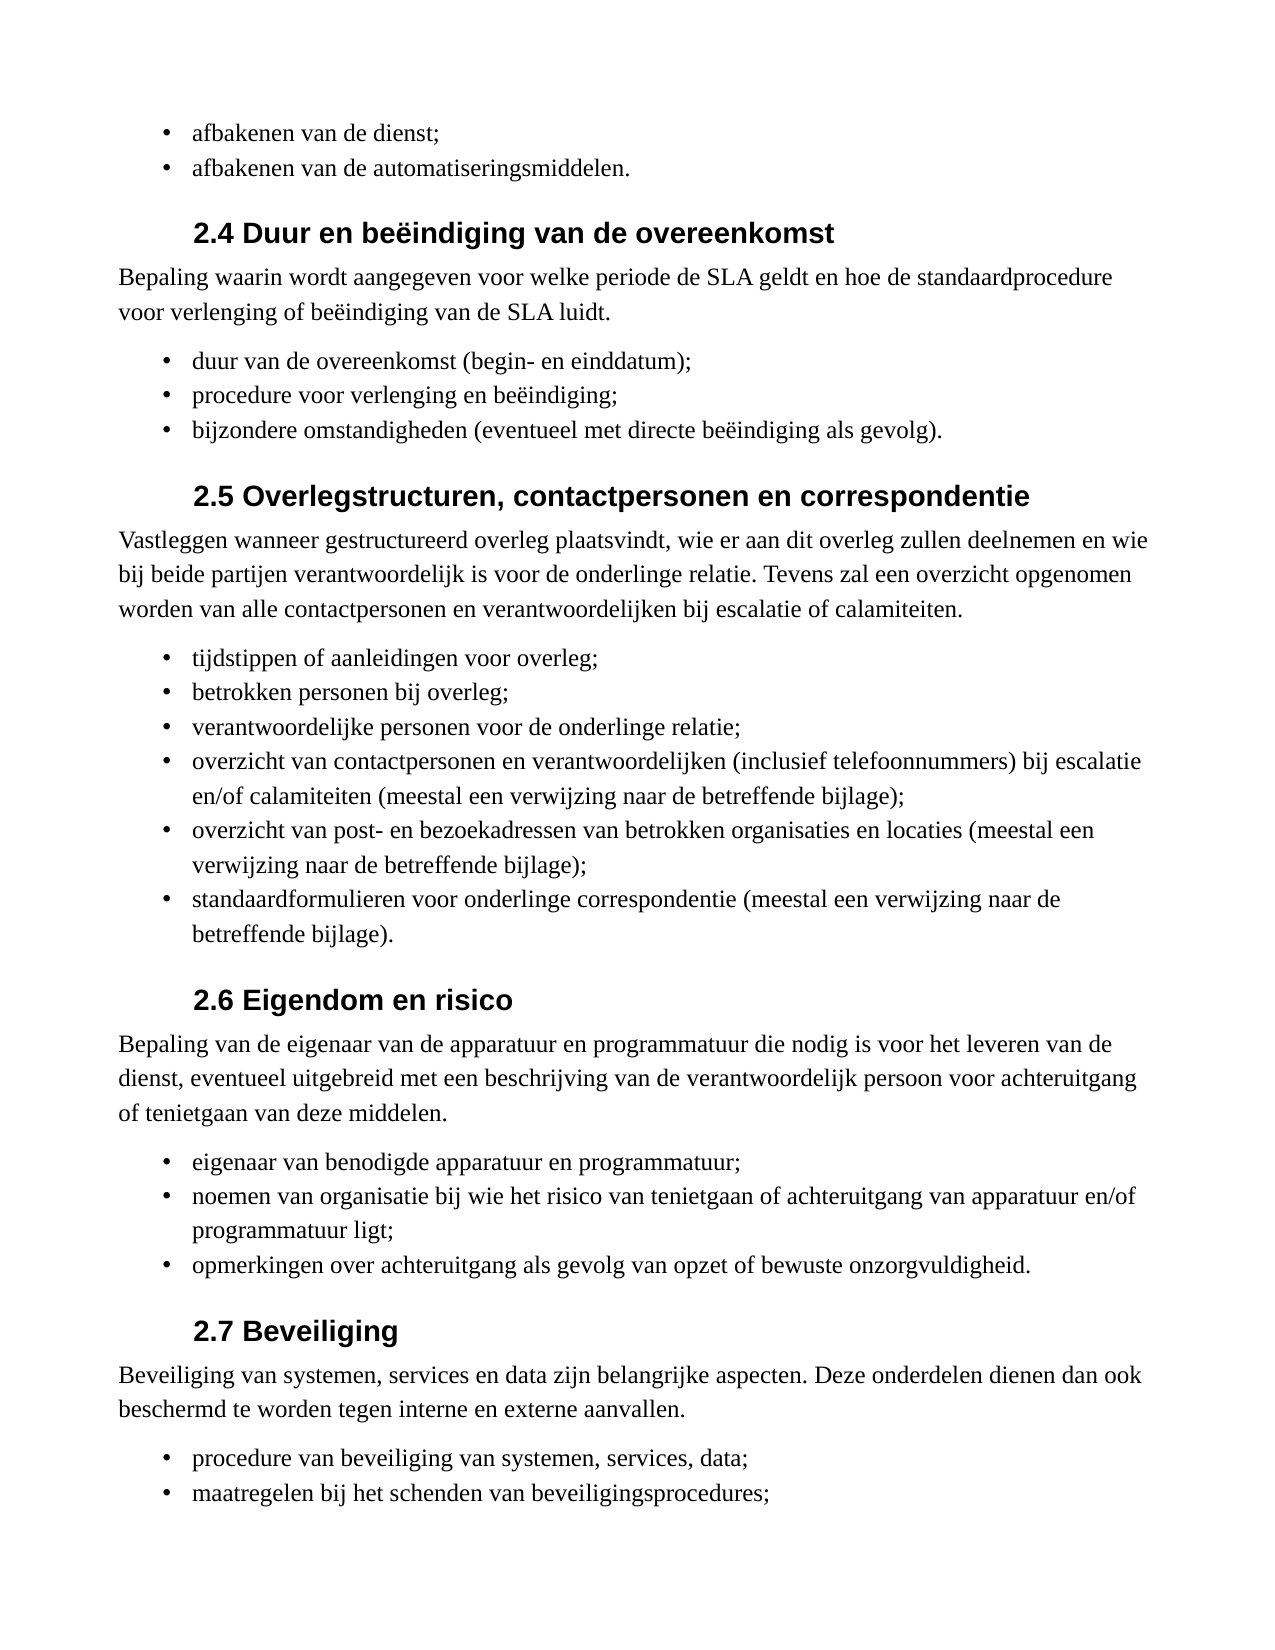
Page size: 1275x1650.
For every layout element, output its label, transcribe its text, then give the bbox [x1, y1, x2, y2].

subtitle 2.4 Duur en beëindiging van de overeenkomst [118, 216, 1157, 250]
list procedure voor verlenging en beëindiging; [162, 381, 1157, 409]
list betrokken personen bij overleg; [162, 677, 1157, 706]
text Bepaling van de eigenaar van de apparatuur en programmatuur die nodig is voor het leveren van de dienst, eventueel uitgebreid met een beschrijving van de verantwoordelijk persoon voor achteruitgang of tenietgaan van deze middelen. [118, 1029, 1157, 1126]
subtitle 2.5 Overlegstructuren, contactpersonen en correspondentie [118, 479, 1157, 512]
list noemen van organisatie bij wie het risico van tenietgaan of achteruitgang van apparatuur en/of programmatuur ligt; [162, 1181, 1157, 1244]
list maatregelen bij het schenden van beveiligingsprocedures; [162, 1478, 1157, 1507]
list overzicht van contactpersonen en verantwoordelijken (inclusief telefoonnummers) bij escalatie en/of calamiteiten (meestal een verwijzing naar de betreffende bijlage); [162, 746, 1157, 809]
text Bepaling waarin wordt aangegeven voor welke periode de SLA geldt en hoe de standaardprocedure voor verlenging of beëindiging van de SLA luidt. [118, 262, 1157, 326]
subtitle 2.6 Eigendom en risico [118, 982, 1157, 1016]
list procedure van beveiliging van systemen, services, data; [162, 1443, 1157, 1472]
text Vastleggen wanneer gestructureerd overleg plaatsvindt, wie er aan dit overleg zullen deelnemen en wie bij beide partijen verantwoordelijk is voor de onderlinge relatie. Tevens zal een overzicht opgenomen worden van alle contactpersonen en verantwoordelijken bij escalatie of calamiteiten. [118, 525, 1157, 623]
list duur van de overeenkomst (begin- en einddatum); [162, 346, 1157, 375]
text Beveiliging van systemen, services en data zijn belangrijke aspecten. Deze onderdelen dienen dan ook beschermd te worden tegen interne en externe aanvallen. [118, 1360, 1157, 1423]
list eigenaar van benodigde apparatuur en programmatuur; [162, 1147, 1157, 1175]
subtitle 2.7 Beveiliging [118, 1314, 1157, 1347]
list afbakenen van de dienst; [162, 118, 1157, 147]
list tijdstippen of aanleidingen voor overleg; [162, 643, 1157, 672]
list opmerkingen over achteruitgang als gevolg van opzet of bewuste onzorgvuldigheid. [162, 1250, 1157, 1279]
list standaardformulieren voor onderlinge correspondentie (meestal een verwijzing naar de betreffende bijlage). [162, 884, 1157, 947]
list bijzondere omstandigheden (eventueel met directe beëindiging als gevolg). [162, 415, 1157, 444]
list verantwoordelijke personen voor de onderlinge relatie; [162, 712, 1157, 741]
list overzicht van post- en bezoekadressen van betrokken organisaties en locaties (meestal een verwijzing naar de betreffende bijlage); [162, 815, 1157, 878]
list afbakenen van de automatiseringsmiddelen. [162, 153, 1157, 181]
